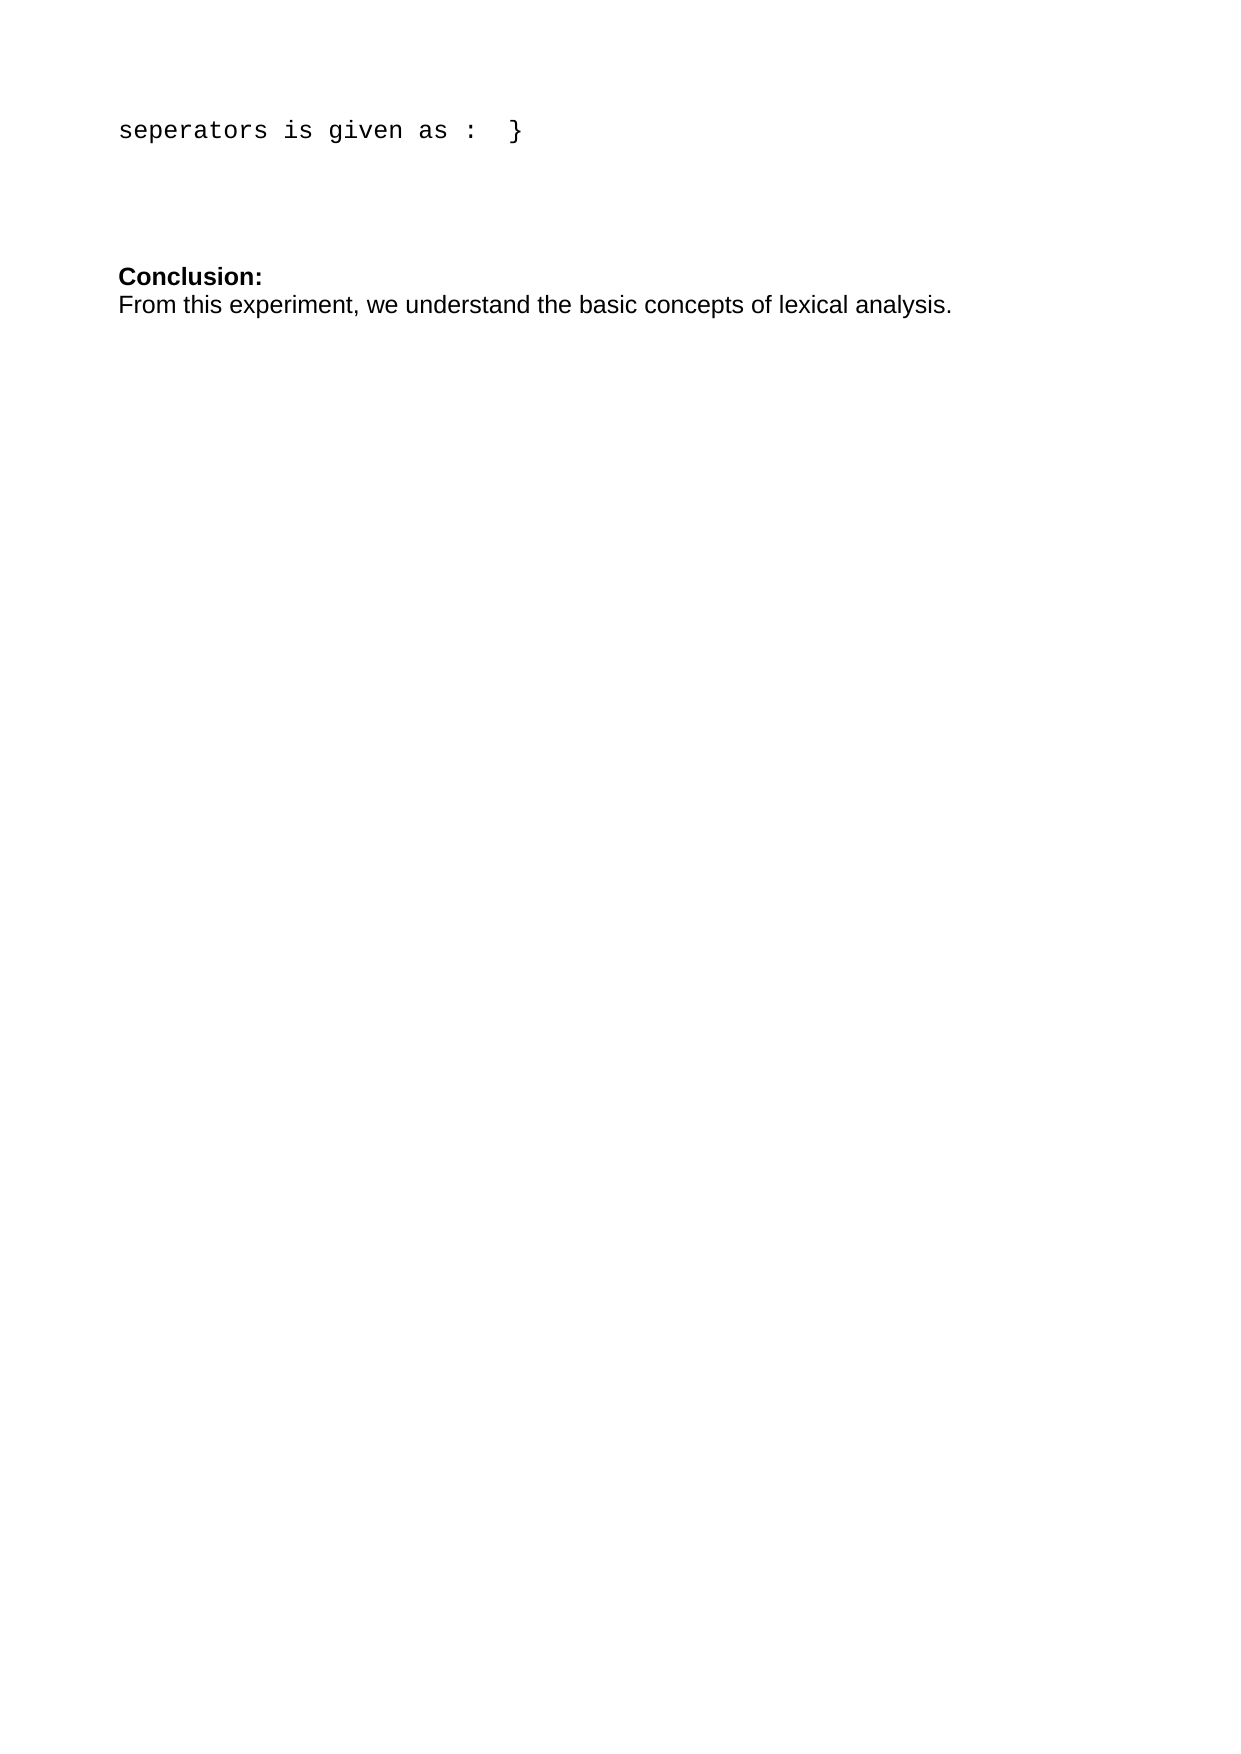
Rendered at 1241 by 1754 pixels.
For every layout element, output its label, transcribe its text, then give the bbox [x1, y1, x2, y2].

text seperators is given as : } [118, 118, 1122, 146]
text From this experiment, we understand the basic concepts of lexical analysis. [118, 290, 1122, 319]
text Conclusion: [118, 261, 1122, 290]
